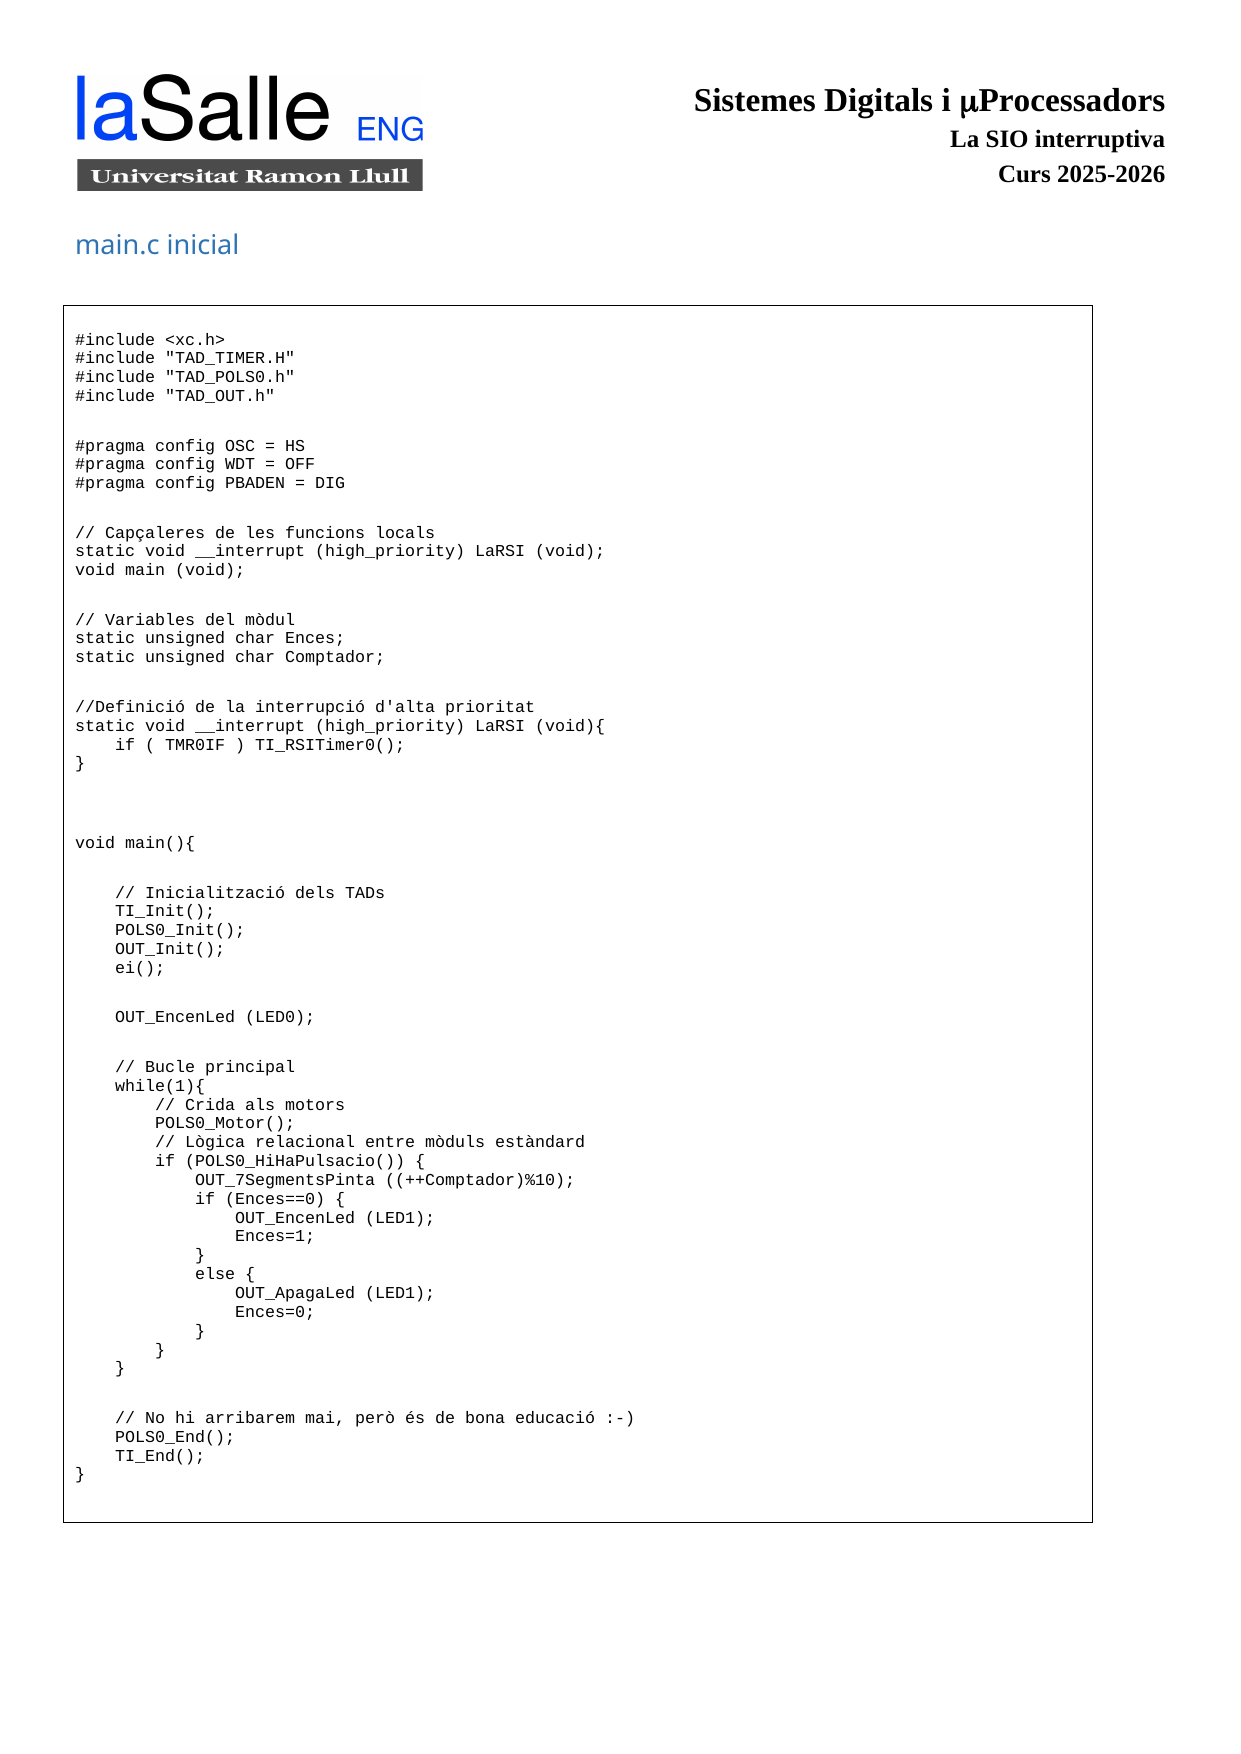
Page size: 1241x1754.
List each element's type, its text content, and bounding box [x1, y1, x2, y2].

picture [77, 74, 423, 192]
subtitle main.c inicial [75, 225, 1165, 262]
table_header #include <xc.h> #include "TAD_TIMER.H" #include "TAD_POLS0.h" #include "TAD_OUT.h" #pragma config OSC = HS #pragma config WDT = OFF #pragma config PBADEN = DIG // Capçaleres de les funcions locals static void __interrupt (high_priority) LaRSI (void); void main (void); // Variables del mòdul static unsigned char Ences; static unsigned char Comptador; //Definició de la interrupció d'alta prioritat static void __interrupt (high_priority) LaRSI (void){ if ( TMR0IF ) TI_RSITimer0(); } void main(){ // Inicialització dels TADs TI_Init(); POLS0_Init(); OUT_Init(); ei(); OUT_EncenLed (LED0); // Bucle principal while(1){ // Crida als motors POLS0_Motor(); // Lògica relacional entre mòduls estàndard if (POLS0_HiHaPulsacio()) { OUT_7SegmentsPinta ((++Comptador)%10); if (Ences==0) { OUT_EncenLed (LED1); Ences=1; } else { OUT_ApagaLed (LED1); Ences=0; } } } // No hi arribarem mai, però és de bona educació :-) POLS0_End(); TI_End(); } [64, 306, 1092, 1522]
